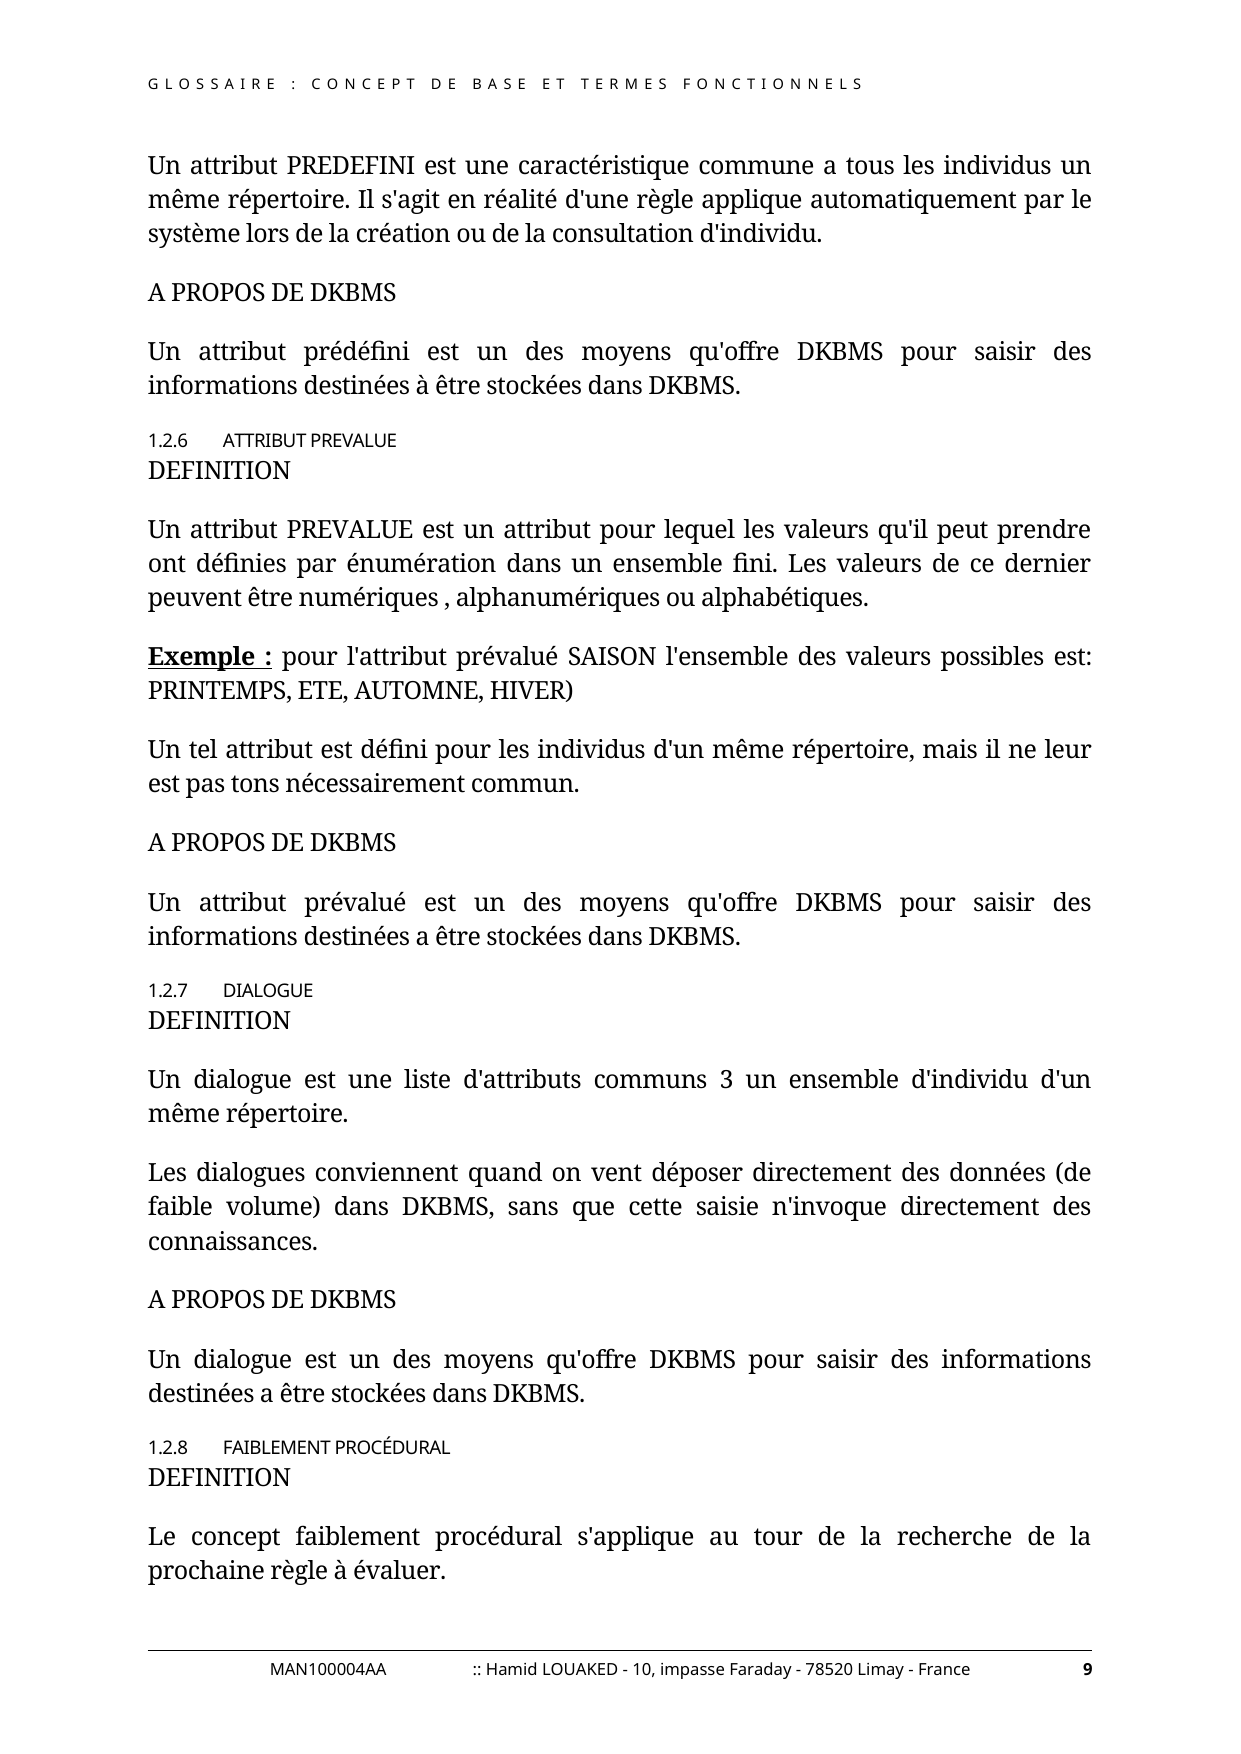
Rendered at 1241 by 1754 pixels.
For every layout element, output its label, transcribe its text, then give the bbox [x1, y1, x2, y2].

text Un attribut prévalué est un des moyens qu'offre DKBMS pour saisir des informations destinées a être stockées dans DKBMS. [148, 884, 1092, 952]
subtitle DIALOGUE [148, 977, 1092, 1003]
text Un tel attribut est défini pour les individus d'un même répertoire, mais il ne leur est pas tons nécessairement commun. [148, 732, 1092, 800]
text Exemple : pour l'attribut prévalué SAISON l'ensemble des valeurs possibles est: PRINTEMPS, ETE, AUTOMNE, HIVER) [148, 639, 1092, 707]
subtitle FAIBLEMENT PROCÉDURAL [148, 1434, 1092, 1460]
text DEFINITION [148, 1460, 1092, 1494]
text Le concept faiblement procédural s'applique au tour de la recherche de la prochaine règle à évaluer. [148, 1519, 1092, 1587]
text Un dialogue est une liste d'attributs communs 3 un ensemble d'individu d'un même répertoire. [148, 1062, 1092, 1130]
text A PROPOS DE DKBMS [148, 1282, 1092, 1316]
text Un dialogue est un des moyens qu'offre DKBMS pour saisir des informations destinées a être stockées dans DKBMS. [148, 1341, 1092, 1409]
text A PROPOS DE DKBMS [148, 275, 1092, 309]
text Un attribut PREDEFINI est une caractéristique commune a tous les individus un même répertoire. Il s'agit en réalité d'une règle applique automatiquement par le système lors de la création ou de la consultation d'individu. [148, 148, 1092, 250]
subtitle ATTRIBUT PREVALUE [148, 427, 1092, 453]
text DEFINITION [148, 453, 1092, 487]
text Un attribut PREVALUE est un attribut pour lequel les valeurs qu'il peut prendre ont définies par énumération dans un ensemble fini. Les valeurs de ce dernier peuvent être numériques , alphanumériques ou alphabétiques. [148, 512, 1092, 614]
text Un attribut prédéfini est un des moyens qu'offre DKBMS pour saisir des informations destinées à être stockées dans DKBMS. [148, 334, 1092, 402]
text A PROPOS DE DKBMS [148, 825, 1092, 859]
text DEFINITION [148, 1003, 1092, 1037]
text Les dialogues conviennent quand on vent déposer directement des données (de faible volume) dans DKBMS, sans que cette saisie n'invoque directement des connaissances. [148, 1155, 1092, 1257]
